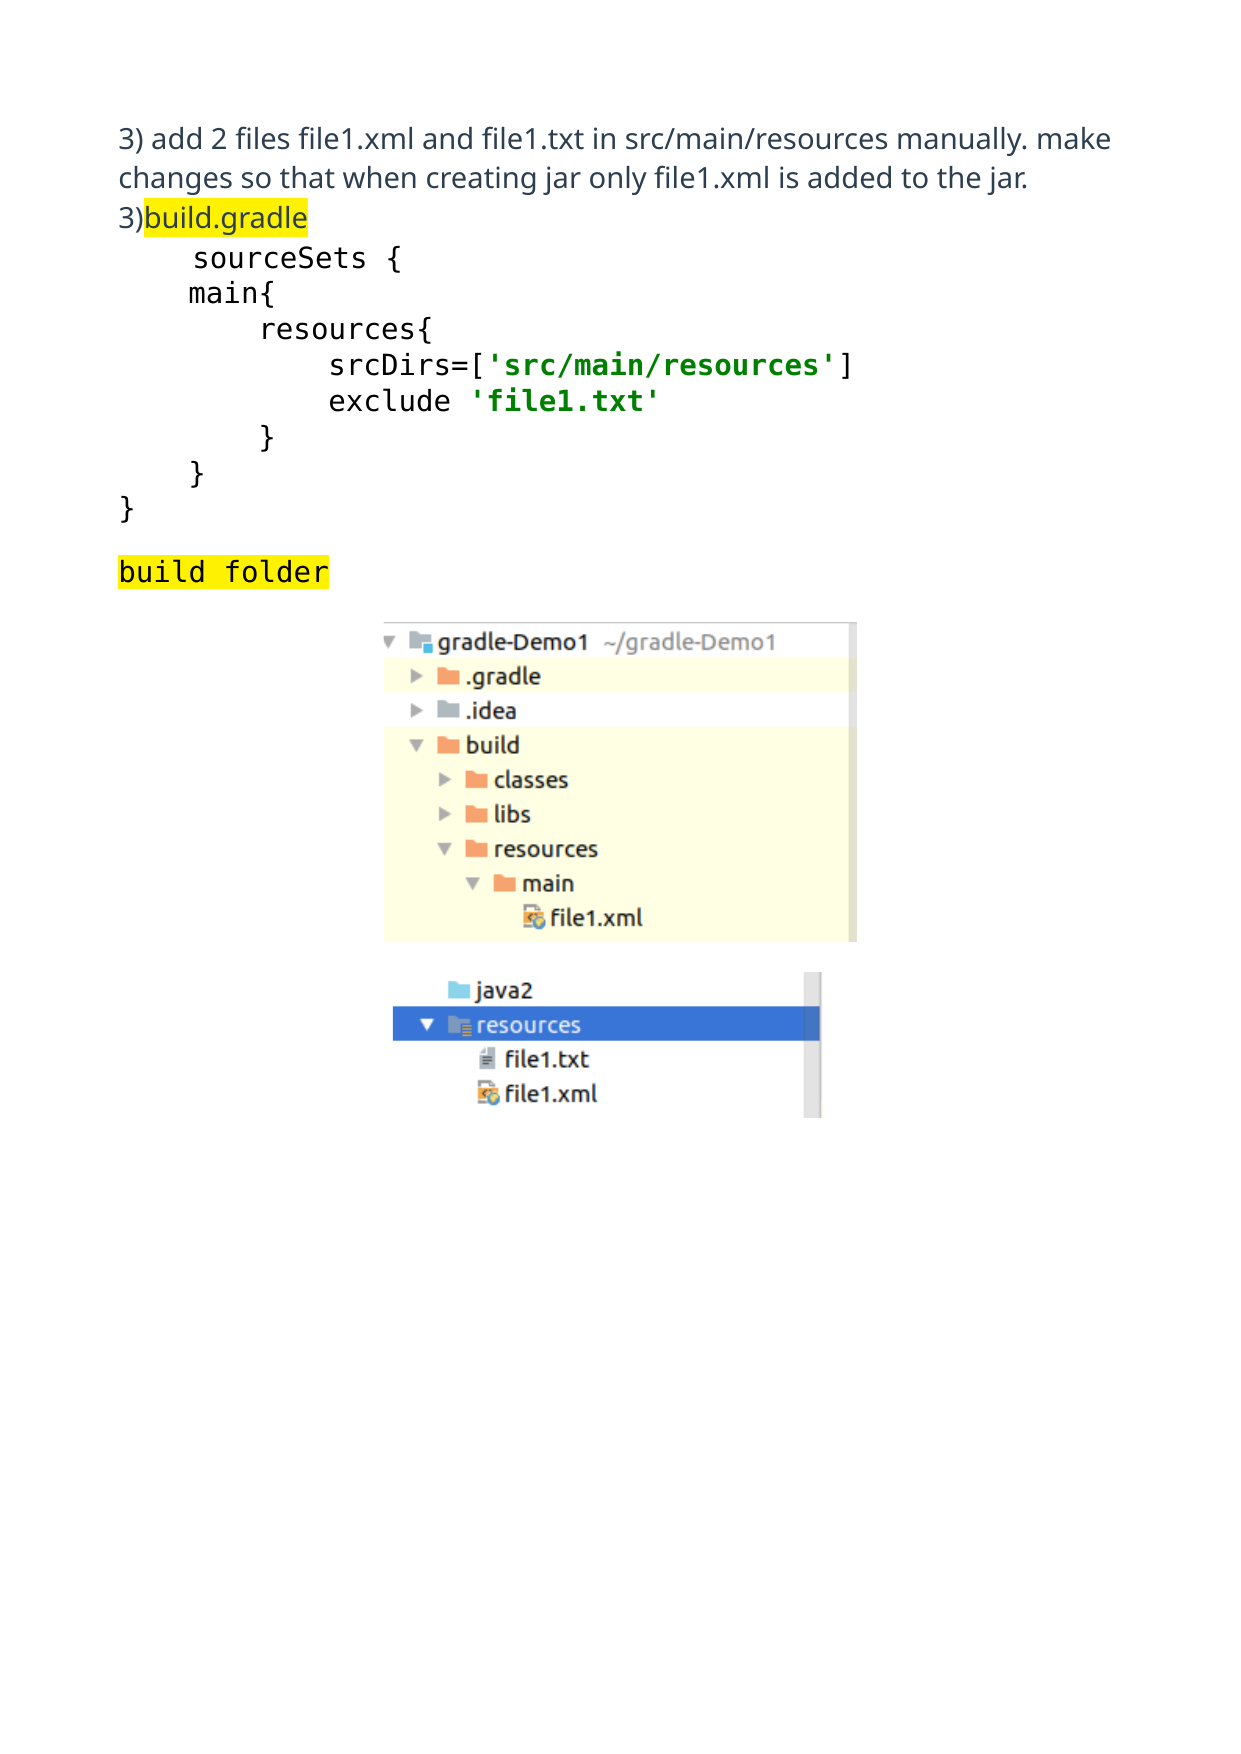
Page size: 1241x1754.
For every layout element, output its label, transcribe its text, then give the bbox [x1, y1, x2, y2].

text resources{ [118, 313, 1122, 348]
text sourceSets { [118, 237, 1122, 277]
text build folder [118, 555, 1122, 589]
text 3)build.gradle [118, 197, 1122, 237]
picture [392, 972, 823, 1118]
text } [118, 456, 1122, 492]
text main{ [118, 277, 1122, 313]
text srcDirs=['src/main/resources'] [118, 348, 1122, 384]
text 3) add 2 files file1.xml and file1.txt in src/main/resources manually. make changes so that when creating jar only file1.xml is added to the jar. [118, 118, 1122, 197]
text } [118, 492, 1122, 526]
text } [118, 420, 1122, 456]
picture [383, 622, 857, 942]
text exclude 'file1.txt' [118, 384, 1122, 420]
